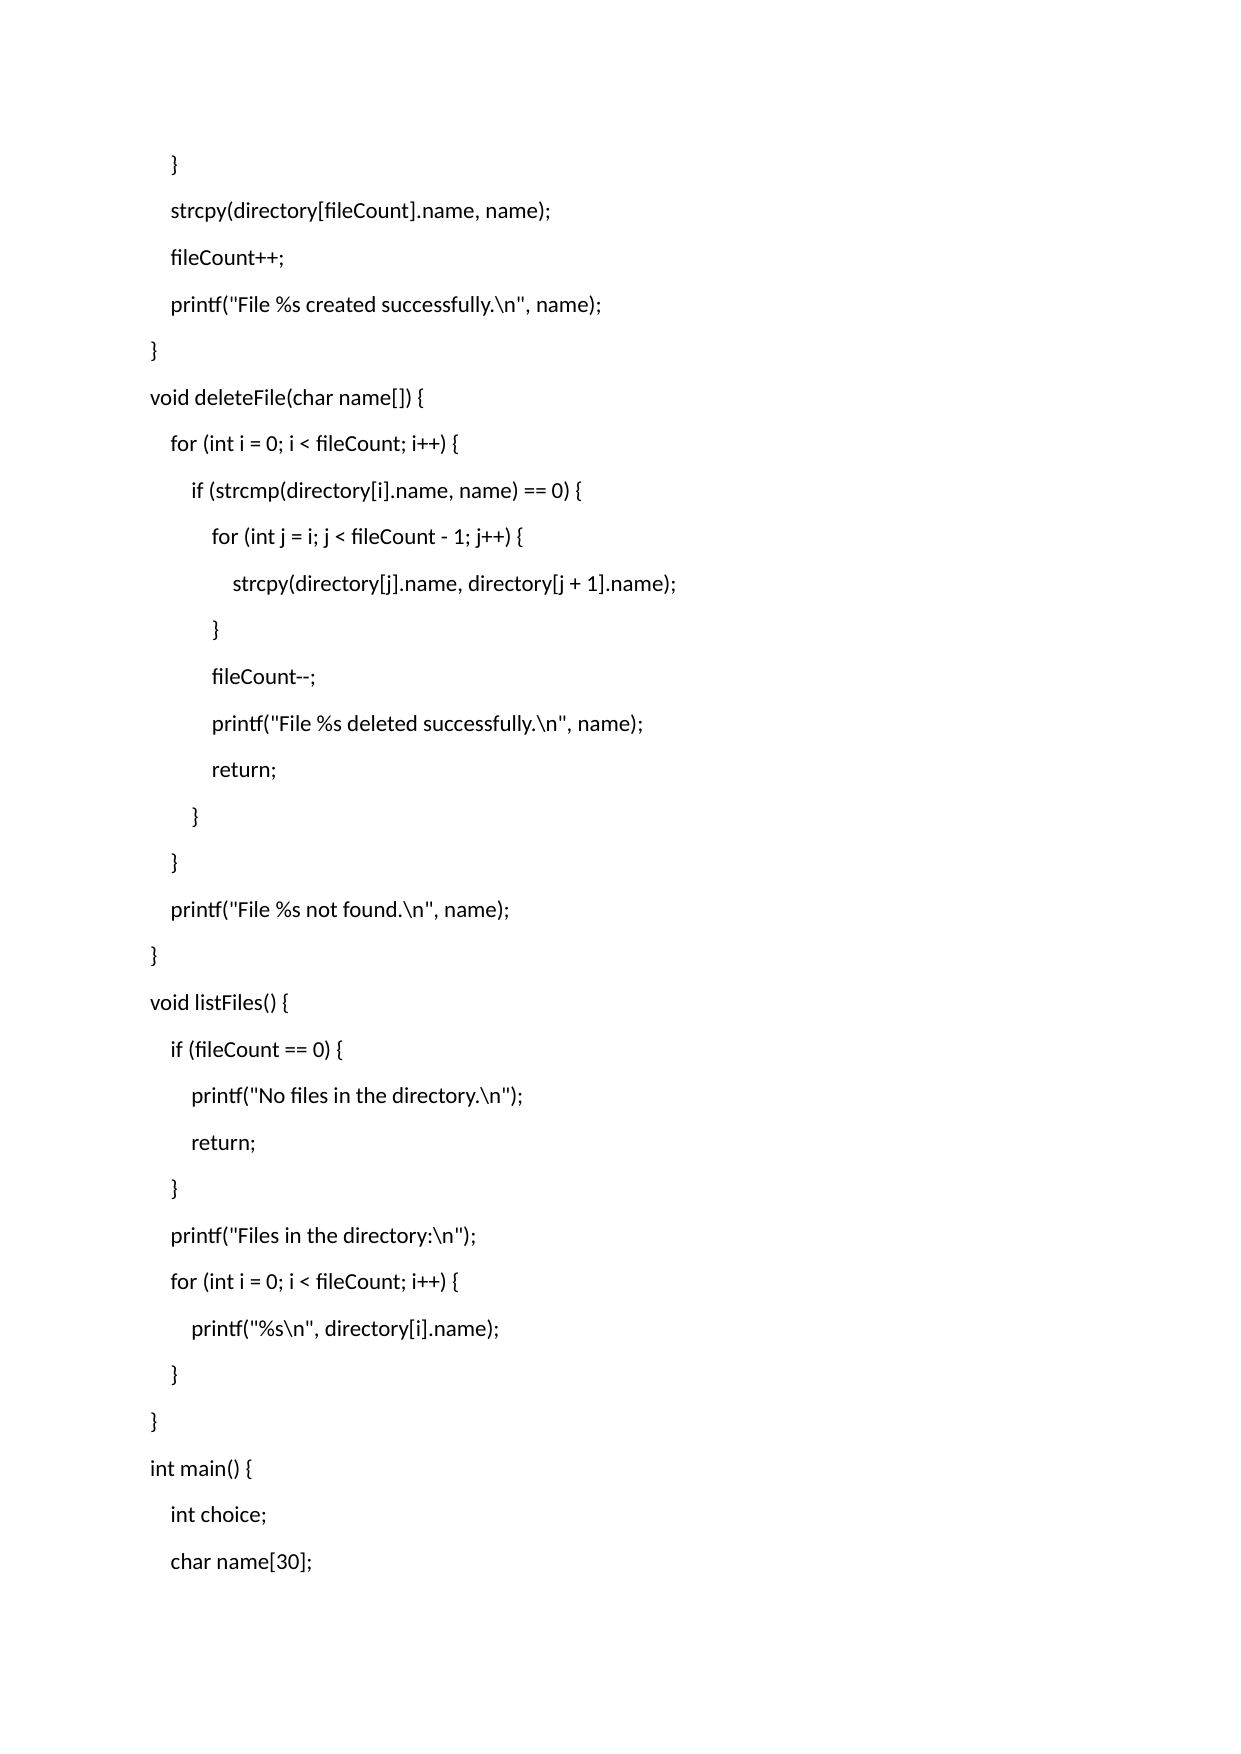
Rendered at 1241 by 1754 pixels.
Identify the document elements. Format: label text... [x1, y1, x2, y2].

text if (strcmp(directory[i].name, name) == 0) { [150, 476, 1090, 504]
text printf("File %s created successfully.\n", name); [150, 290, 1090, 318]
text } [150, 336, 1090, 364]
text return; [150, 755, 1090, 783]
text for (int i = 0; i < fileCount; i++) { [150, 1267, 1090, 1296]
text int choice; [150, 1500, 1090, 1528]
text } [150, 1174, 1090, 1202]
text void deleteFile(char name[]) { [150, 383, 1090, 411]
text } [150, 942, 1090, 969]
text } [150, 848, 1090, 876]
text strcpy(directory[j].name, directory[j + 1].name); [150, 569, 1090, 597]
text printf("No files in the directory.\n"); [150, 1081, 1090, 1109]
text fileCount++; [150, 243, 1090, 271]
text void listFiles() { [150, 988, 1090, 1016]
text if (fileCount == 0) { [150, 1035, 1090, 1063]
text } [150, 616, 1090, 644]
text } [150, 1407, 1090, 1435]
text int main() { [150, 1454, 1090, 1482]
text printf("File %s not found.\n", name); [150, 895, 1090, 923]
text printf("File %s deleted successfully.\n", name); [150, 709, 1090, 737]
text printf("Files in the directory:\n"); [150, 1221, 1090, 1249]
text printf("%s\n", directory[i].name); [150, 1314, 1090, 1342]
text for (int i = 0; i < fileCount; i++) { [150, 429, 1090, 457]
text } [150, 1361, 1090, 1389]
text strcpy(directory[fileCount].name, name); [150, 197, 1090, 224]
text return; [150, 1128, 1090, 1156]
text } [150, 802, 1090, 830]
text for (int j = i; j < fileCount - 1; j++) { [150, 522, 1090, 551]
text fileCount--; [150, 662, 1090, 690]
text char name[30]; [150, 1547, 1090, 1575]
text } [150, 150, 1090, 178]
